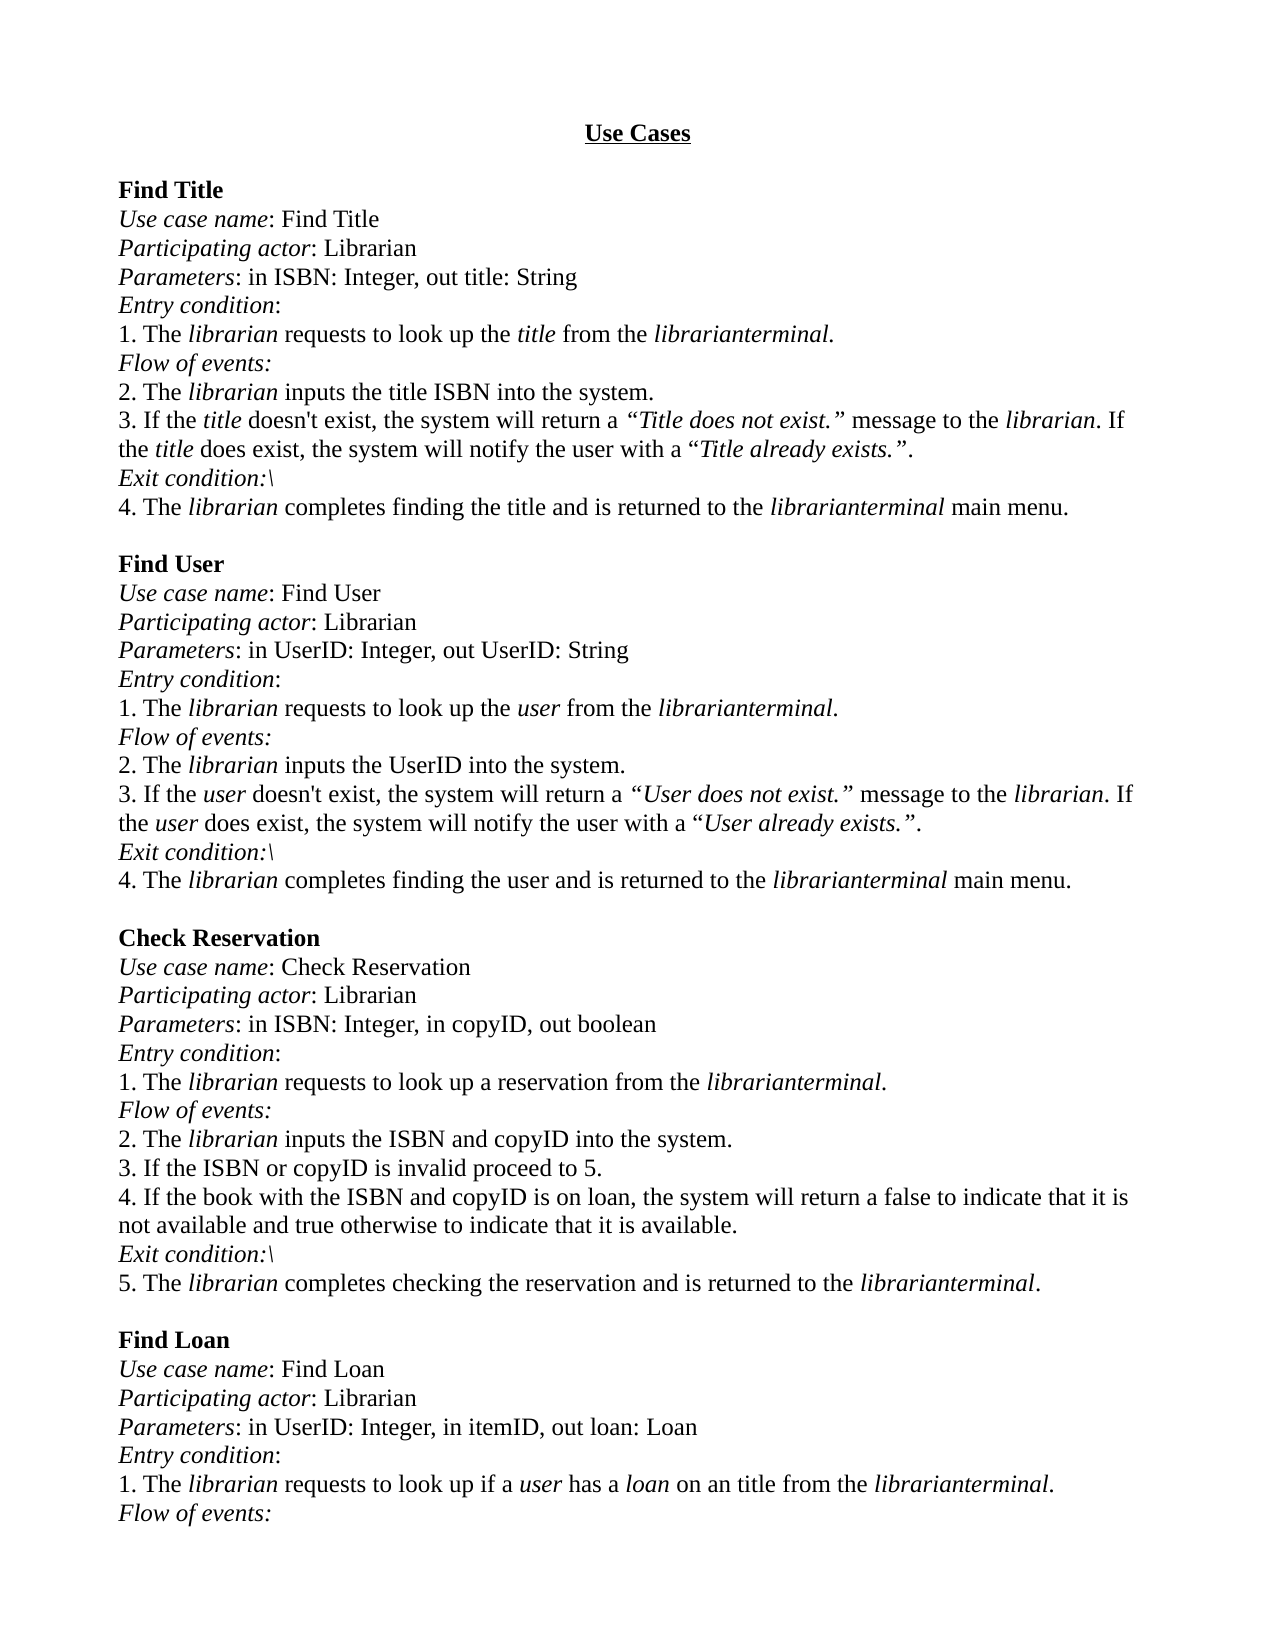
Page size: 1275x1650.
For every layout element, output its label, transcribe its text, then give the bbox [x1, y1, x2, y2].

text 1. The librarian requests to look up if a user has a loan on an title from the librarianterminal. [118, 1469, 1157, 1498]
text Flow of events: [118, 348, 1157, 377]
text Flow of events: [118, 722, 1157, 751]
text Flow of events: [118, 1498, 1157, 1527]
text Use case name: Find Loan [118, 1354, 1157, 1383]
text Entry condition: [118, 1038, 1157, 1067]
text 4. The librarian completes finding the title and is returned to the librarianterminal main menu. [118, 492, 1157, 521]
text Find User [118, 549, 1157, 578]
text Entry condition: [118, 291, 1157, 319]
text 2. The librarian inputs the ISBN and copyID into the system. [118, 1124, 1157, 1153]
text Participating actor: Librarian [118, 607, 1157, 636]
text Parameters: in ISBN: Integer, out title: String [118, 262, 1157, 291]
text 1. The librarian requests to look up the user from the librarianterminal. [118, 693, 1157, 722]
text 1. The librarian requests to look up the title from the librarianterminal. [118, 319, 1157, 348]
text 3. If the title doesn't exist, the system will return a “Title does not exist.” message to the librarian. If the title does exist, the system will notify the user with a “Title already exists.”. [118, 406, 1157, 463]
text Parameters: in ISBN: Integer, in copyID, out boolean [118, 1009, 1157, 1038]
text 5. The librarian completes checking the reservation and is returned to the librarianterminal. [118, 1268, 1157, 1297]
text Parameters: in UserID: Integer, out UserID: String [118, 636, 1157, 664]
text Parameters: in UserID: Integer, in itemID, out loan: Loan [118, 1412, 1157, 1441]
text 3. If the user doesn't exist, the system will return a “User does not exist.” message to the librarian. If the user does exist, the system will notify the user with a “User already exists.”. [118, 779, 1157, 837]
text Find Loan [118, 1326, 1157, 1354]
text 3. If the ISBN or copyID is invalid proceed to 5. [118, 1153, 1157, 1182]
text 1. The librarian requests to look up a reservation from the librarianterminal. [118, 1067, 1157, 1096]
text Participating actor: Librarian [118, 981, 1157, 1009]
text Use Cases [118, 118, 1157, 147]
text Use case name: Find Title [118, 204, 1157, 233]
text Entry condition: [118, 664, 1157, 693]
text Exit condition:\ [118, 463, 1157, 492]
text Use case name: Find User [118, 578, 1157, 607]
text Exit condition:\ [118, 1239, 1157, 1268]
text Find Title [118, 176, 1157, 204]
text Use case name: Check Reservation [118, 952, 1157, 981]
text 4. If the book with the ISBN and copyID is on loan, the system will return a false to indicate that it is not available and true otherwise to indicate that it is available. [118, 1182, 1157, 1239]
text Participating actor: Librarian [118, 233, 1157, 262]
text Flow of events: [118, 1096, 1157, 1124]
text 2. The librarian inputs the UserID into the system. [118, 751, 1157, 779]
text Participating actor: Librarian [118, 1383, 1157, 1412]
text 2. The librarian inputs the title ISBN into the system. [118, 377, 1157, 406]
text Entry condition: [118, 1441, 1157, 1469]
text Exit condition:\ [118, 837, 1157, 866]
text 4. The librarian completes finding the user and is returned to the librarianterminal main menu. [118, 866, 1157, 894]
text Check Reservation [118, 923, 1157, 952]
